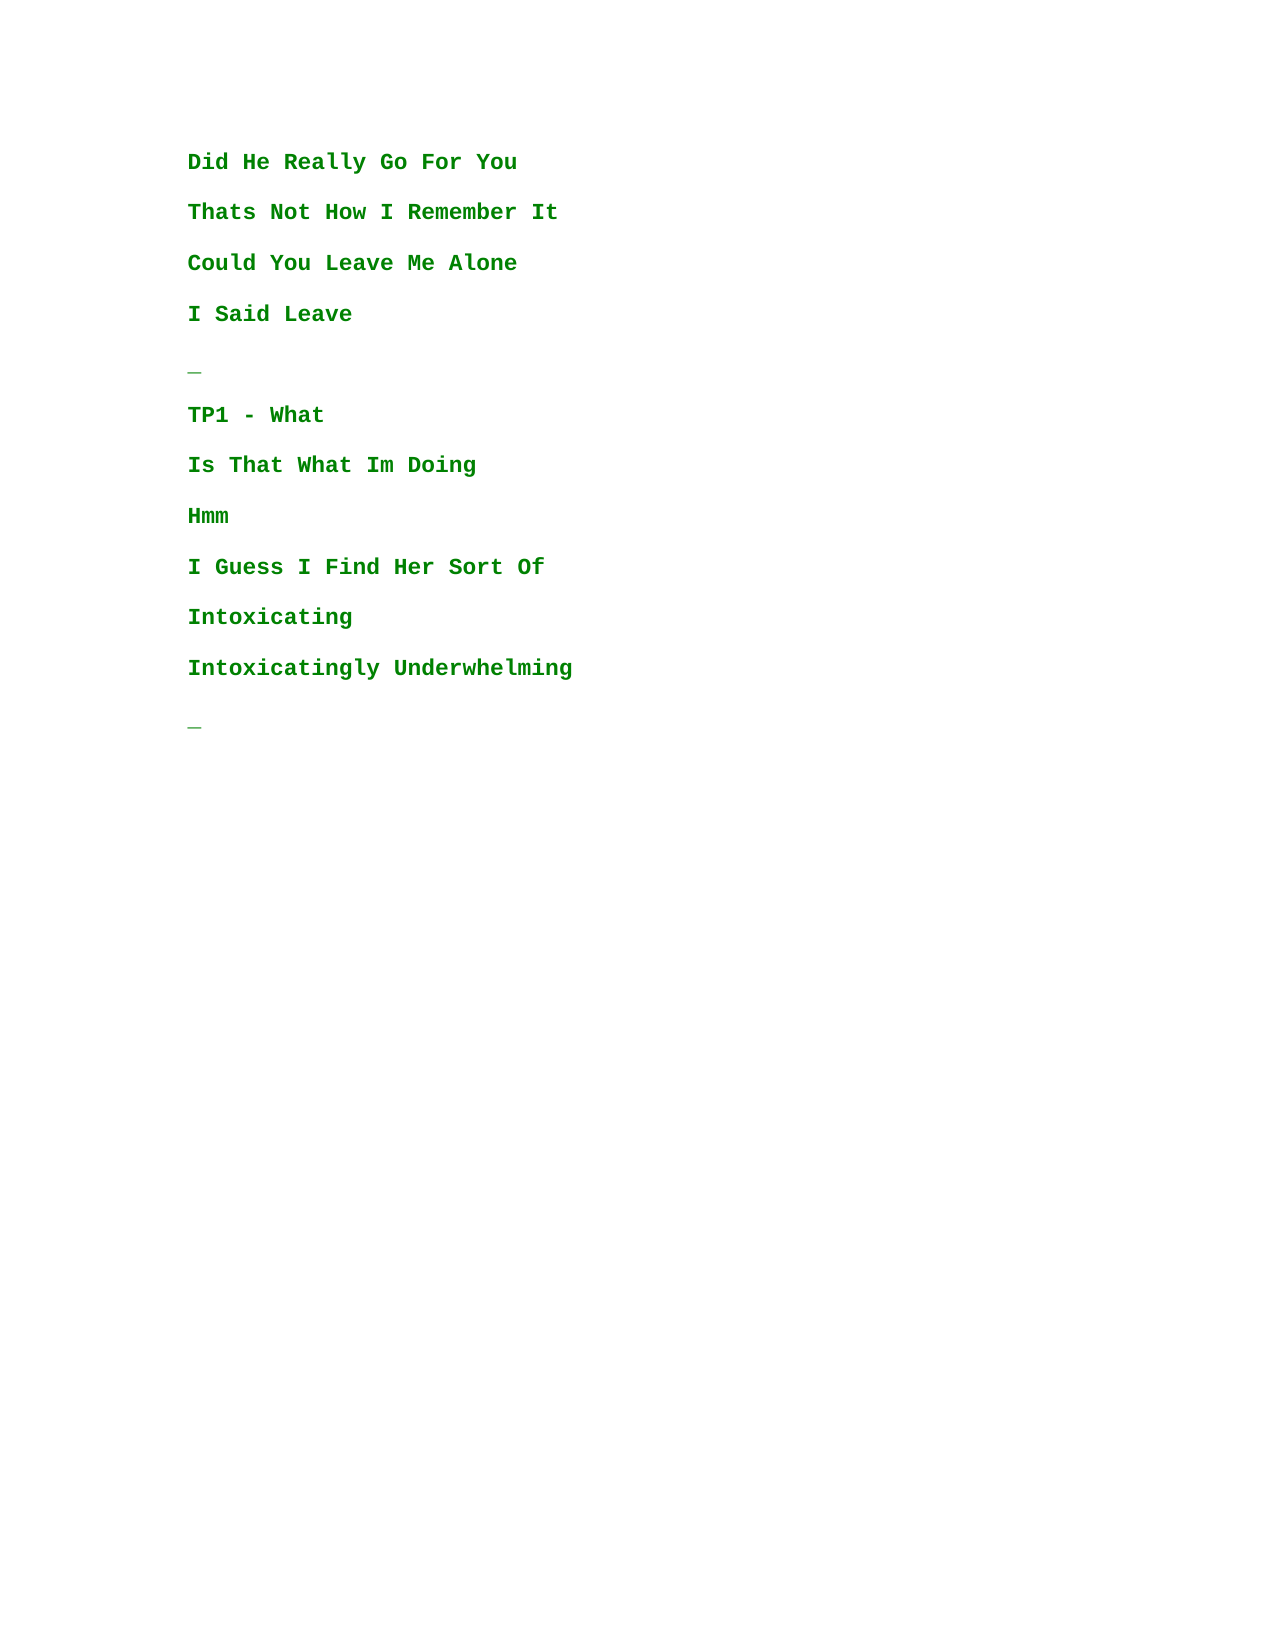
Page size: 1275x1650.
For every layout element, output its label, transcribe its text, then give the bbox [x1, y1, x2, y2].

text Is That What Im Doing [187, 454, 1087, 480]
text Hmm [187, 504, 1087, 530]
text TP1 - What [187, 403, 1087, 429]
text _ [187, 707, 1087, 733]
text Thats Not How I Remember It [187, 201, 1087, 227]
text _ [187, 352, 1087, 378]
text Did He Really Go For You [187, 150, 1087, 176]
text Could You Leave Me Alone [187, 251, 1087, 277]
text I Said Leave [187, 302, 1087, 328]
text Intoxicatingly Underwhelming [187, 656, 1087, 682]
text Intoxicating [187, 606, 1087, 632]
text I Guess I Find Her Sort Of [187, 555, 1087, 581]
